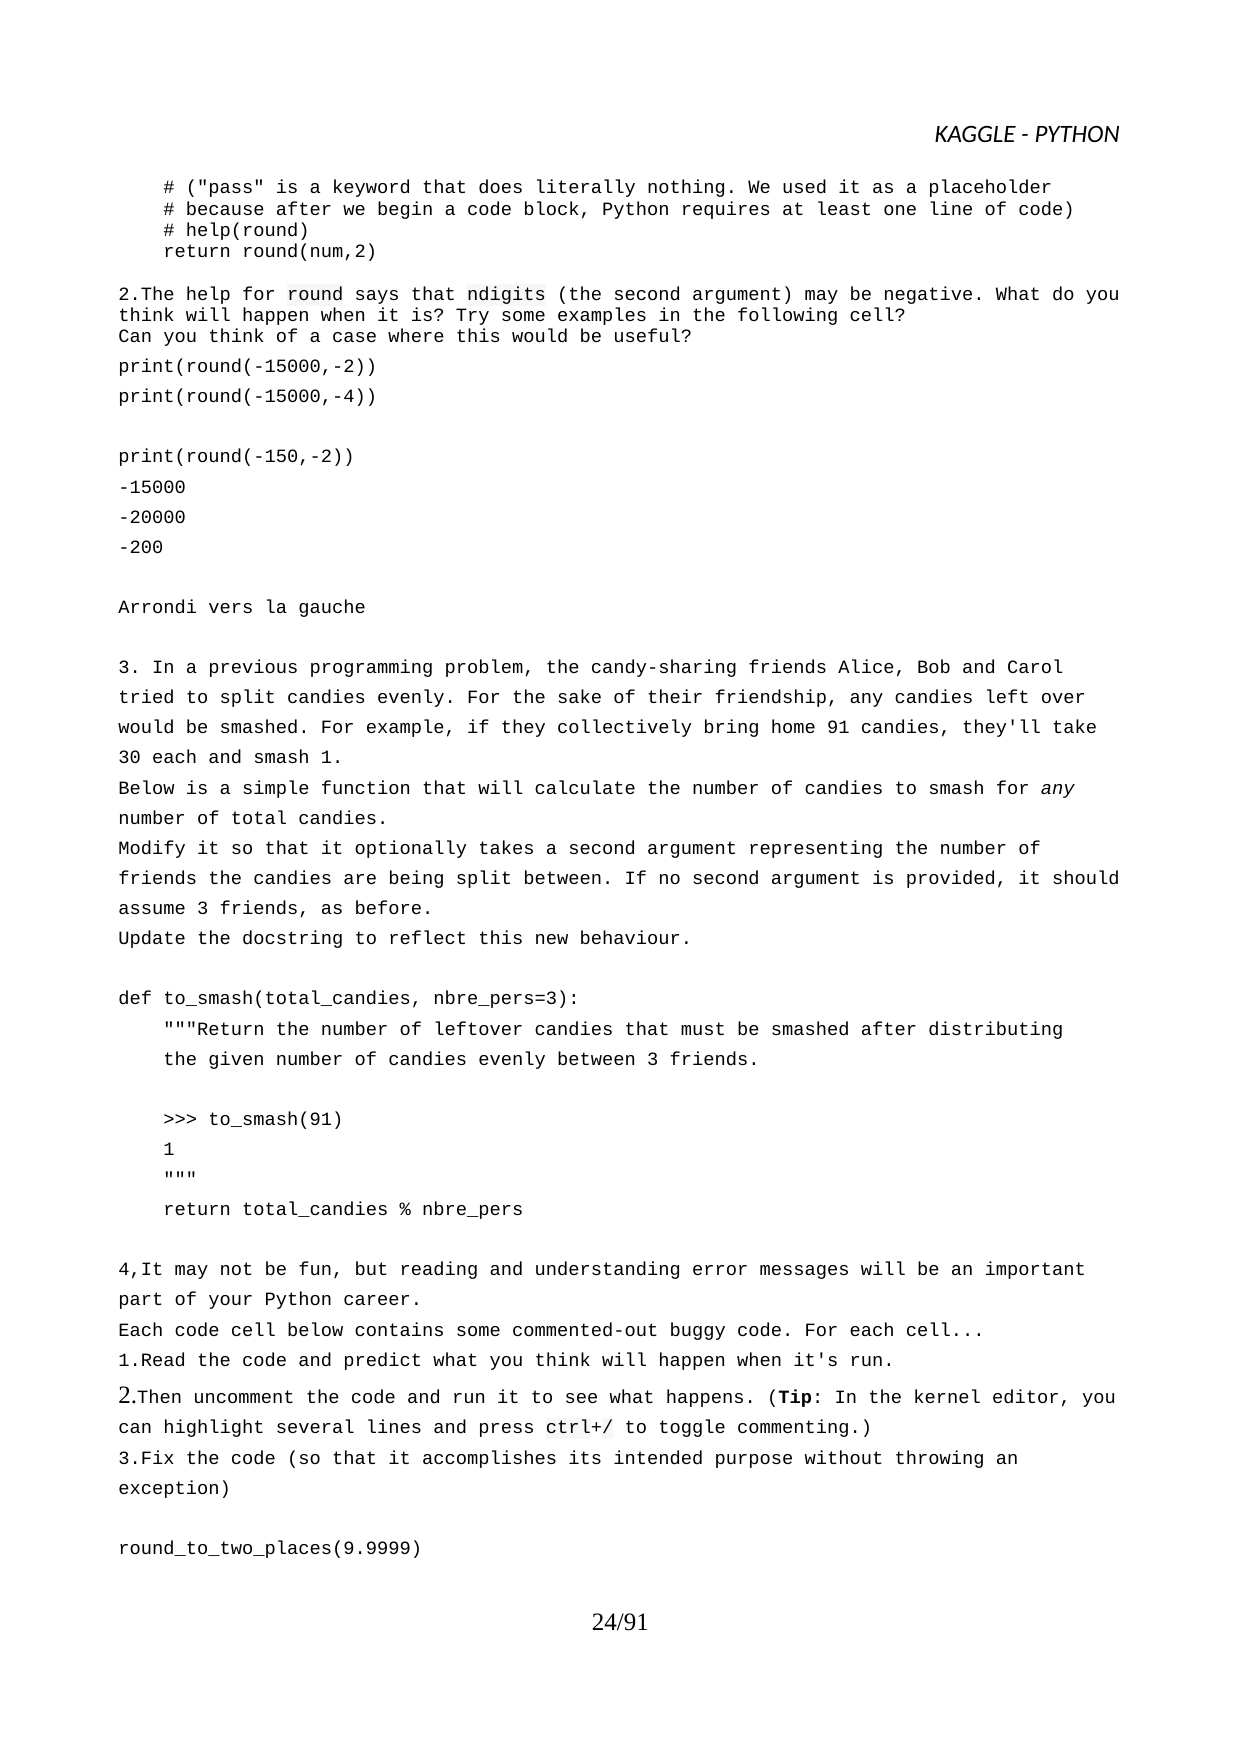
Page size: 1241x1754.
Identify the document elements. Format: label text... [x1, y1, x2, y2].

text print(round(-15000,-4)) [118, 387, 1122, 408]
text # ("pass" is a keyword that does literally nothing. We used it as a placeholder [118, 178, 1122, 199]
text 4,It may not be fun, but reading and understanding error messages will be an important part of your Python career. [118, 1260, 1122, 1311]
text Modify it so that it optionally takes a second argument representing the number of friends the candies are being split between. If no second argument is provided, it should assume 3 friends, as before. [118, 839, 1122, 920]
text 2.The help for round says that ndigits (the second argument) may be negative. What do you think will happen when it is? Try some examples in the following cell? [118, 284, 1122, 327]
text return round(num,2) [118, 242, 1122, 263]
text return total_candies % nbre_pers [118, 1200, 1122, 1221]
text >>> to_smash(91) [118, 1109, 1122, 1131]
text 1 [118, 1140, 1122, 1161]
text the given number of candies evenly between 3 friends. [118, 1049, 1122, 1071]
text -15000 [118, 477, 1122, 499]
text print(round(-15000,-2)) [118, 357, 1122, 378]
text -20000 [118, 507, 1122, 529]
text round_to_two_places(9.9999) [118, 1539, 1122, 1560]
text 3. In a previous programming problem, the candy-sharing friends Alice, Bob and Carol tried to split candies evenly. For the sake of their friendship, any candies left over would be smashed. For example, if they collectively bring home 91 candies, they'll take 30 each and smash 1. [118, 658, 1122, 769]
text Below is a simple function that will calculate the number of candies to smash for any number of total candies. [118, 778, 1122, 830]
text def to_smash(total_candies, nbre_pers=3): [118, 989, 1122, 1010]
text """ [118, 1170, 1122, 1191]
text """Return the number of leftover candies that must be smashed after distributing [118, 1019, 1122, 1041]
text Update the docstring to reflect this new behaviour. [118, 929, 1122, 950]
list Then uncomment the code and run it to see what happens. (Tip: In the kernel editor, you can highlight several lines and press ctrl+/ to toggle commenting.) [118, 1381, 1122, 1439]
text Each code cell below contains some commented-out buggy code. For each cell... [118, 1320, 1122, 1342]
text -200 [118, 538, 1122, 559]
text # help(round) [118, 221, 1122, 242]
text # because after we begin a code block, Python requires at least one line of code) [118, 199, 1122, 221]
list Fix the code (so that it accomplishes its intended purpose without throwing an exception) [118, 1448, 1122, 1500]
text Arrondi vers la gauche [118, 598, 1122, 619]
text Can you think of a case where this would be useful? [118, 327, 1122, 348]
list Read the code and predict what you think will happen when it's run. [118, 1350, 1122, 1372]
text print(round(-150,-2)) [118, 447, 1122, 468]
